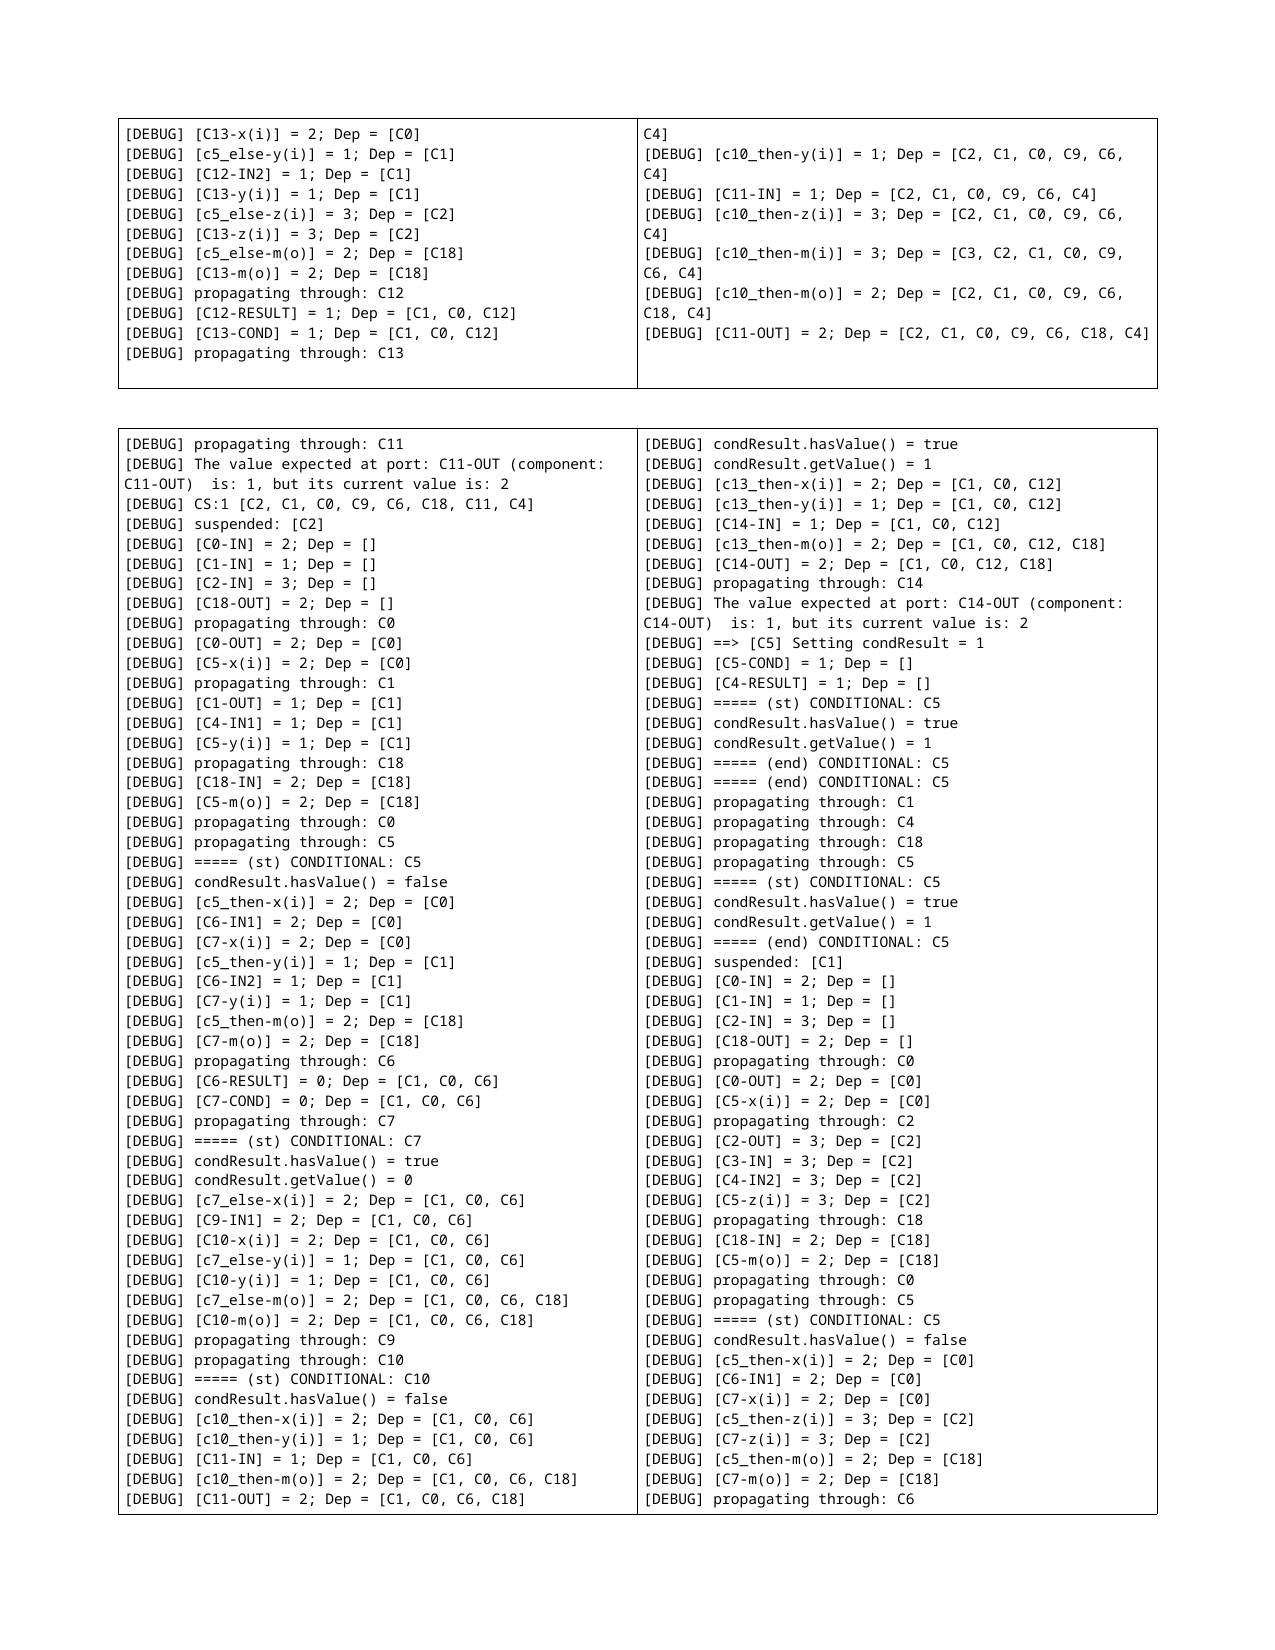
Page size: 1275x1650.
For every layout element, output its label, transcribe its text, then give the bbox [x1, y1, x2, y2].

table_header [DEBUG] [C13-x(i)] = 2; Dep = [C0] [DEBUG] [c5_else-y(i)] = 1; Dep = [C1] [DEBUG] [C12-IN2] = 1; Dep = [C1] [DEBUG] [C13-y(i)] = 1; Dep = [C1] [DEBUG] [c5_else-z(i)] = 3; Dep = [C2] [DEBUG] [C13-z(i)] = 3; Dep = [C2] [DEBUG] [c5_else-m(o)] = 2; Dep = [C18] [DEBUG] [C13-m(o)] = 2; Dep = [C18] [DEBUG] propagating through: C12 [DEBUG] [C12-RESULT] = 1; Dep = [C1, C0, C12] [DEBUG] [C13-COND] = 1; Dep = [C1, C0, C12] [DEBUG] propagating through: C13 [119, 119, 637, 388]
table_header [DEBUG] condResult.hasValue() = true [DEBUG] condResult.getValue() = 1 [DEBUG] [c13_then-x(i)] = 2; Dep = [C1, C0, C12] [DEBUG] [c13_then-y(i)] = 1; Dep = [C1, C0, C12] [DEBUG] [C14-IN] = 1; Dep = [C1, C0, C12] [DEBUG] [c13_then-m(o)] = 2; Dep = [C1, C0, C12, C18] [DEBUG] [C14-OUT] = 2; Dep = [C1, C0, C12, C18] [DEBUG] propagating through: C14 [DEBUG] The value expected at port: C14-OUT (component: C14-OUT) is: 1, but its current value is: 2 [DEBUG] ==> [C5] Setting condResult = 1 [DEBUG] [C5-COND] = 1; Dep = [] [DEBUG] [C4-RESULT] = 1; Dep = [] [DEBUG] ===== (st) CONDITIONAL: C5 [DEBUG] condResult.hasValue() = true [DEBUG] condResult.getValue() = 1 [DEBUG] ===== (end) CONDITIONAL: C5 [DEBUG] ===== (end) CONDITIONAL: C5 [DEBUG] propagating through: C1 [DEBUG] propagating through: C4 [DEBUG] propagating through: C18 [DEBUG] propagating through: C5 [DEBUG] ===== (st) CONDITIONAL: C5 [DEBUG] condResult.hasValue() = true [DEBUG] condResult.getValue() = 1 [DEBUG] ===== (end) CONDITIONAL: C5 [DEBUG] suspended: [C1] [DEBUG] [C0-IN] = 2; Dep = [] [DEBUG] [C1-IN] = 1; Dep = [] [DEBUG] [C2-IN] = 3; Dep = [] [DEBUG] [C18-OUT] = 2; Dep = [] [DEBUG] propagating through: C0 [DEBUG] [C0-OUT] = 2; Dep = [C0] [DEBUG] [C5-x(i)] = 2; Dep = [C0] [DEBUG] propagating through: C2 [DEBUG] [C2-OUT] = 3; Dep = [C2] [DEBUG] [C3-IN] = 3; Dep = [C2] [DEBUG] [C4-IN2] = 3; Dep = [C2] [DEBUG] [C5-z(i)] = 3; Dep = [C2] [DEBUG] propagating through: C18 [DEBUG] [C18-IN] = 2; Dep = [C18] [DEBUG] [C5-m(o)] = 2; Dep = [C18] [DEBUG] propagating through: C0 [DEBUG] propagating through: C5 [DEBUG] ===== (st) CONDITIONAL: C5 [DEBUG] condResult.hasValue() = false [DEBUG] [c5_then-x(i)] = 2; Dep = [C0] [DEBUG] [C6-IN1] = 2; Dep = [C0] [DEBUG] [C7-x(i)] = 2; Dep = [C0] [DEBUG] [c5_then-z(i)] = 3; Dep = [C2] [DEBUG] [C7-z(i)] = 3; Dep = [C2] [DEBUG] [c5_then-m(o)] = 2; Dep = [C18] [DEBUG] [C7-m(o)] = 2; Dep = [C18] [DEBUG] propagating through: C6 [638, 429, 1157, 1514]
table_header C4] [DEBUG] [c10_then-y(i)] = 1; Dep = [C2, C1, C0, C9, C6, C4] [DEBUG] [C11-IN] = 1; Dep = [C2, C1, C0, C9, C6, C4] [DEBUG] [c10_then-z(i)] = 3; Dep = [C2, C1, C0, C9, C6, C4] [DEBUG] [c10_then-m(i)] = 3; Dep = [C3, C2, C1, C0, C9, C6, C4] [DEBUG] [c10_then-m(o)] = 2; Dep = [C2, C1, C0, C9, C6, C18, C4] [DEBUG] [C11-OUT] = 2; Dep = [C2, C1, C0, C9, C6, C18, C4] [638, 119, 1157, 388]
table_header [DEBUG] propagating through: C11 [DEBUG] The value expected at port: C11-OUT (component: C11-OUT) is: 1, but its current value is: 2 [DEBUG] CS:1 [C2, C1, C0, C9, C6, C18, C11, C4] [DEBUG] suspended: [C2] [DEBUG] [C0-IN] = 2; Dep = [] [DEBUG] [C1-IN] = 1; Dep = [] [DEBUG] [C2-IN] = 3; Dep = [] [DEBUG] [C18-OUT] = 2; Dep = [] [DEBUG] propagating through: C0 [DEBUG] [C0-OUT] = 2; Dep = [C0] [DEBUG] [C5-x(i)] = 2; Dep = [C0] [DEBUG] propagating through: C1 [DEBUG] [C1-OUT] = 1; Dep = [C1] [DEBUG] [C4-IN1] = 1; Dep = [C1] [DEBUG] [C5-y(i)] = 1; Dep = [C1] [DEBUG] propagating through: C18 [DEBUG] [C18-IN] = 2; Dep = [C18] [DEBUG] [C5-m(o)] = 2; Dep = [C18] [DEBUG] propagating through: C0 [DEBUG] propagating through: C5 [DEBUG] ===== (st) CONDITIONAL: C5 [DEBUG] condResult.hasValue() = false [DEBUG] [c5_then-x(i)] = 2; Dep = [C0] [DEBUG] [C6-IN1] = 2; Dep = [C0] [DEBUG] [C7-x(i)] = 2; Dep = [C0] [DEBUG] [c5_then-y(i)] = 1; Dep = [C1] [DEBUG] [C6-IN2] = 1; Dep = [C1] [DEBUG] [C7-y(i)] = 1; Dep = [C1] [DEBUG] [c5_then-m(o)] = 2; Dep = [C18] [DEBUG] [C7-m(o)] = 2; Dep = [C18] [DEBUG] propagating through: C6 [DEBUG] [C6-RESULT] = 0; Dep = [C1, C0, C6] [DEBUG] [C7-COND] = 0; Dep = [C1, C0, C6] [DEBUG] propagating through: C7 [DEBUG] ===== (st) CONDITIONAL: C7 [DEBUG] condResult.hasValue() = true [DEBUG] condResult.getValue() = 0 [DEBUG] [c7_else-x(i)] = 2; Dep = [C1, C0, C6] [DEBUG] [C9-IN1] = 2; Dep = [C1, C0, C6] [DEBUG] [C10-x(i)] = 2; Dep = [C1, C0, C6] [DEBUG] [c7_else-y(i)] = 1; Dep = [C1, C0, C6] [DEBUG] [C10-y(i)] = 1; Dep = [C1, C0, C6] [DEBUG] [c7_else-m(o)] = 2; Dep = [C1, C0, C6, C18] [DEBUG] [C10-m(o)] = 2; Dep = [C1, C0, C6, C18] [DEBUG] propagating through: C9 [DEBUG] propagating through: C10 [DEBUG] ===== (st) CONDITIONAL: C10 [DEBUG] condResult.hasValue() = false [DEBUG] [c10_then-x(i)] = 2; Dep = [C1, C0, C6] [DEBUG] [c10_then-y(i)] = 1; Dep = [C1, C0, C6] [DEBUG] [C11-IN] = 1; Dep = [C1, C0, C6] [DEBUG] [c10_then-m(o)] = 2; Dep = [C1, C0, C6, C18] [DEBUG] [C11-OUT] = 2; Dep = [C1, C0, C6, C18] [119, 429, 637, 1514]
